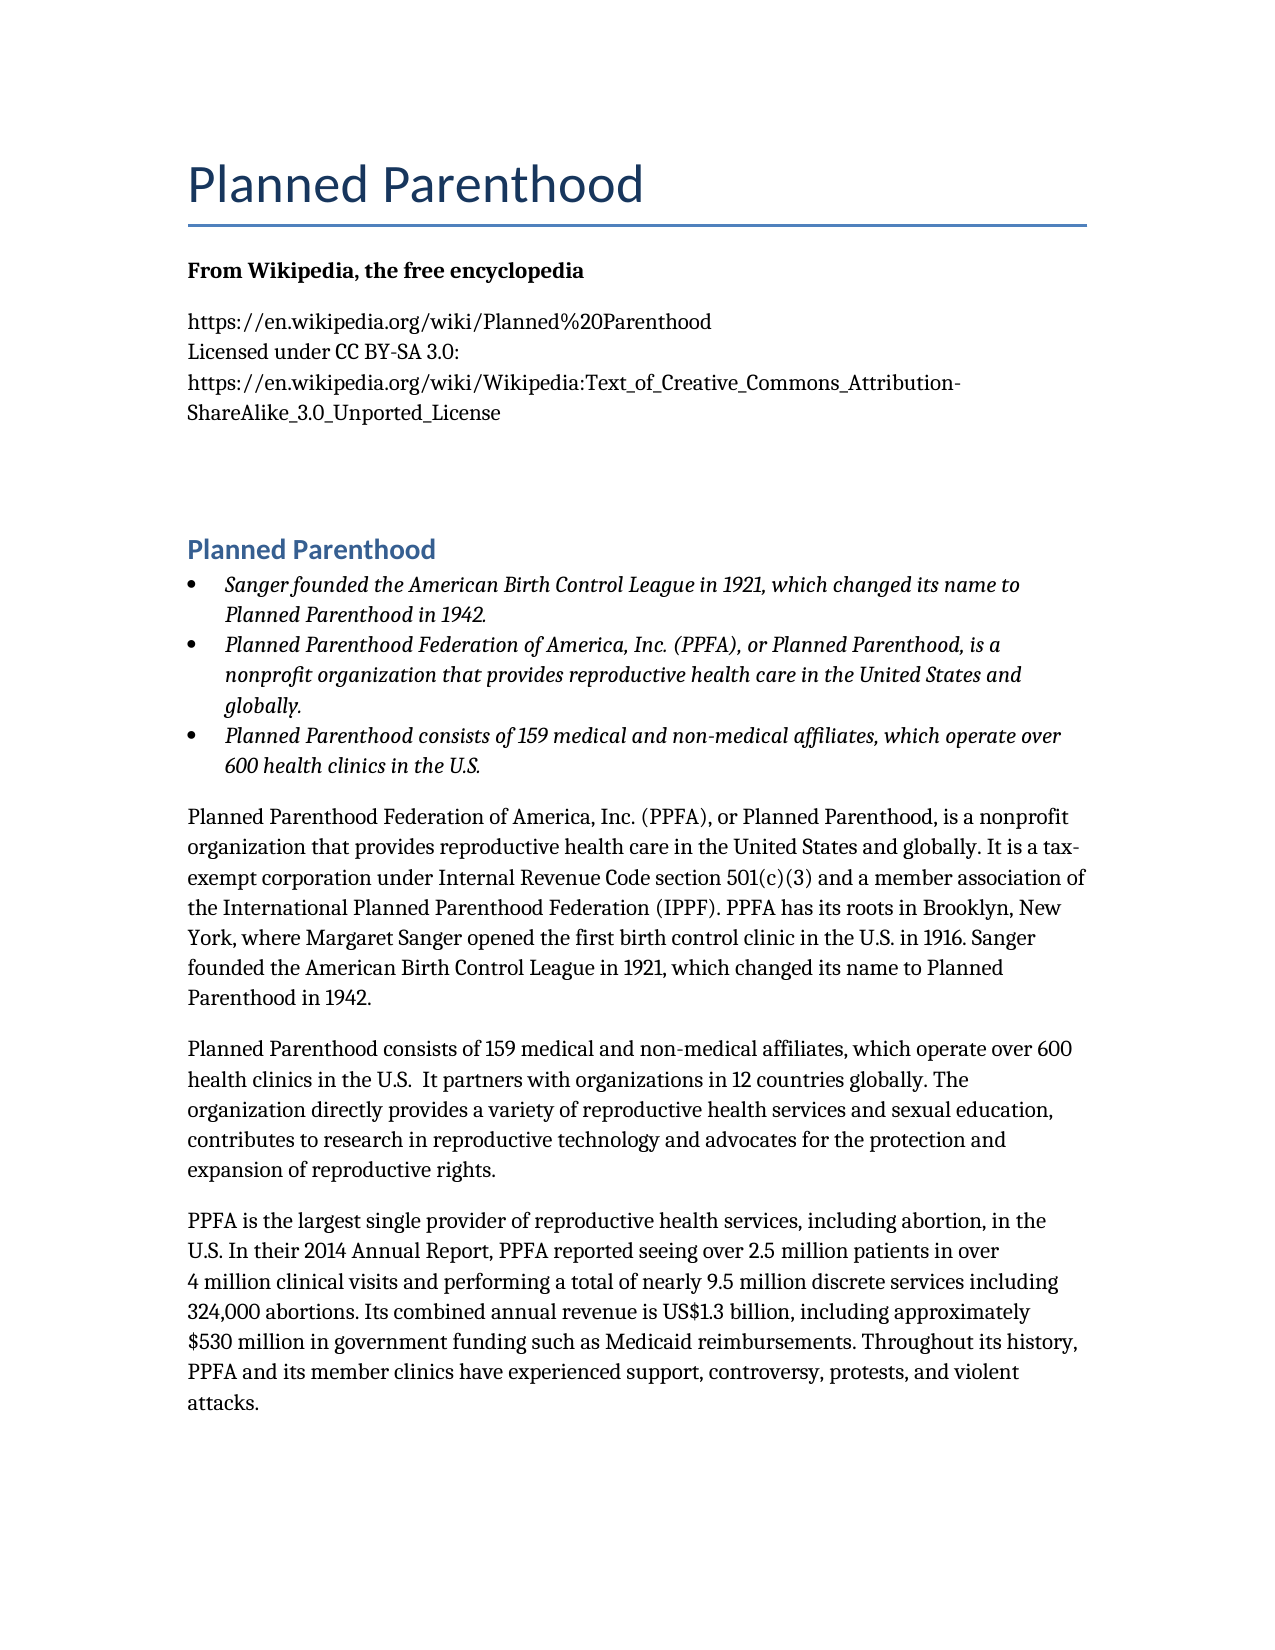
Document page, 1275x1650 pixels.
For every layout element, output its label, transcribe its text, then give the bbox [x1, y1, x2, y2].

list Sanger founded the American Birth Control League in 1921, which changed its name to Planned Parenthood in 1942. [187, 572, 1087, 628]
title Planned Parenthood [187, 150, 1087, 227]
list Planned Parenthood Federation of America, Inc. (PPFA), or Planned Parenthood, is a nonprofit organization that provides reproductive health care in the United States and globally. [187, 632, 1087, 719]
list Planned Parenthood consists of 159 medical and non-medical affiliates, which operate over 600 health clinics in the U.S. [187, 723, 1087, 779]
text Planned Parenthood Federation of America, Inc. (PPFA), or Planned Parenthood, is a nonprofit organization that provides reproductive health care in the United States and globally. It is a tax-exempt corporation under Internal Revenue Code section 501(c)(3) and a member association of the International Planned Parenthood Federation (IPPF). PPFA has its roots in Brooklyn, New York, where Margaret Sanger opened the first birth control clinic in the U.S. in 1916. Sanger founded the American Birth Control League in 1921, which changed its name to Planned Parenthood in 1942. [187, 804, 1087, 1012]
text PPFA is the largest single provider of reproductive health services, including abortion, in the U.S. In their 2014 Annual Report, PPFA reported seeing over 2.5 million patients in over 4 million clinical visits and performing a total of nearly 9.5 million discrete services including 324,000 abortions. Its combined annual revenue is US$1.3 billion, including approximately $530 million in government funding such as Medicaid reimbursements. Throughout its history, PPFA and its member clinics have experienced support, controversy, protests, and violent attacks. [187, 1208, 1087, 1416]
text From Wikipedia, the free encyclopedia [187, 258, 1087, 284]
text Planned Parenthood consists of 159 medical and non-medical affiliates, which operate over 600 health clinics in the U.S. It partners with organizations in 12 countries globally. The organization directly provides a variety of reproductive health services and sexual education, contributes to research in reproductive technology and advocates for the protection and expansion of reproductive rights. [187, 1036, 1087, 1183]
subtitle Planned Parenthood [187, 531, 1087, 566]
text https://en.wikipedia.org/wiki/Planned%20Parenthood Licensed under CC BY-SA 3.0: https://en.wikipedia.org/wiki/Wikipedia:Text_of_Creative_Commons_Attribution-ShareAlike_3.0_Unported_License [187, 309, 1087, 426]
